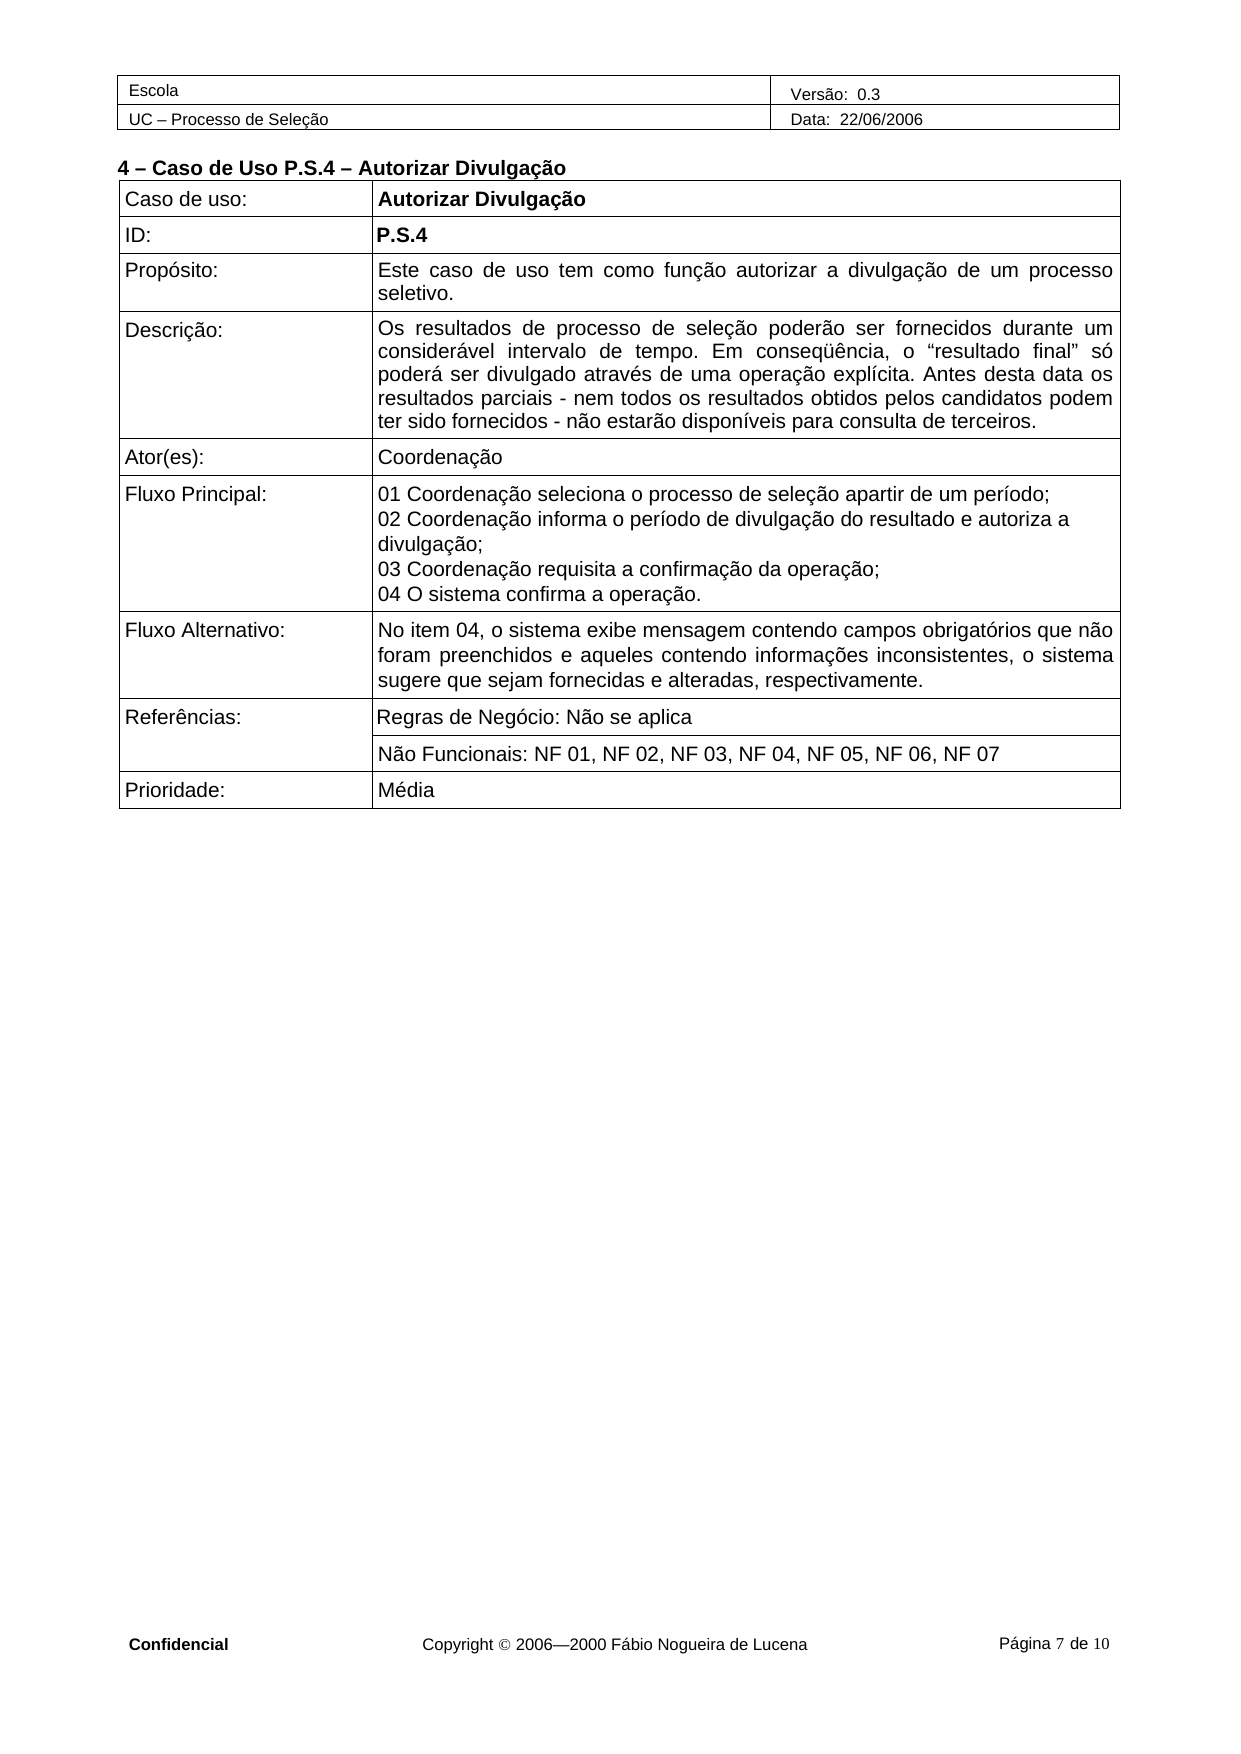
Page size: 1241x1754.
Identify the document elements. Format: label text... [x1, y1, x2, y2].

table_cell Prioridade: [120, 772, 372, 808]
table_header Regras de Negócio: Não se aplica [373, 699, 1120, 734]
table_cell Este caso de uso tem como função autorizar a divulgação de um processo seletivo. [373, 254, 1120, 311]
table_cell Ator(es): [120, 439, 372, 475]
table_cell ID: [120, 217, 372, 253]
table_cell Referências: [120, 699, 372, 771]
table_cell P.S.4 [373, 217, 1120, 253]
table_cell 01 Coordenação seleciona o processo de seleção apartir de um período; 02 Coordenação informa o período de divulgação do resultado e autoriza a divulgação; 03 Coordenação requisita a confirmação da operação; 04 O sistema confirma a operação. [373, 476, 1120, 611]
table_cell Descrição: [120, 312, 372, 438]
table_cell Média [373, 772, 1120, 808]
table_header Autorizar Divulgação [373, 181, 1120, 216]
table_cell Coordenação [373, 439, 1120, 475]
table_cell Não Funcionais: NF 01, NF 02, NF 03, NF 04, NF 05, NF 06, NF 07 [373, 736, 1120, 771]
table_cell Fluxo Principal: [120, 476, 372, 611]
table_cell No item 04, o sistema exibe mensagem contendo campos obrigatórios que não foram preenchidos e aqueles contendo informações inconsistentes, o sistema sugere que sejam fornecidas e alteradas, respectivamente. [373, 612, 1120, 698]
text 4 – Caso de Uso P.S.4 – Autorizar Divulgação [117, 154, 1120, 179]
table_cell Fluxo Alternativo: [120, 612, 372, 698]
table_cell Os resultados de processo de seleção poderão ser fornecidos durante um considerável intervalo de tempo. Em conseqüência, o “resultado final” só poderá ser divulgado através de uma operação explícita. Antes desta data os resultados parciais - nem todos os resultados obtidos pelos candidatos podem ter sido fornecidos - não estarão disponíveis para consulta de terceiros. [373, 312, 1120, 438]
table_cell Propósito: [120, 254, 372, 311]
table_header Caso de uso: [120, 181, 372, 216]
